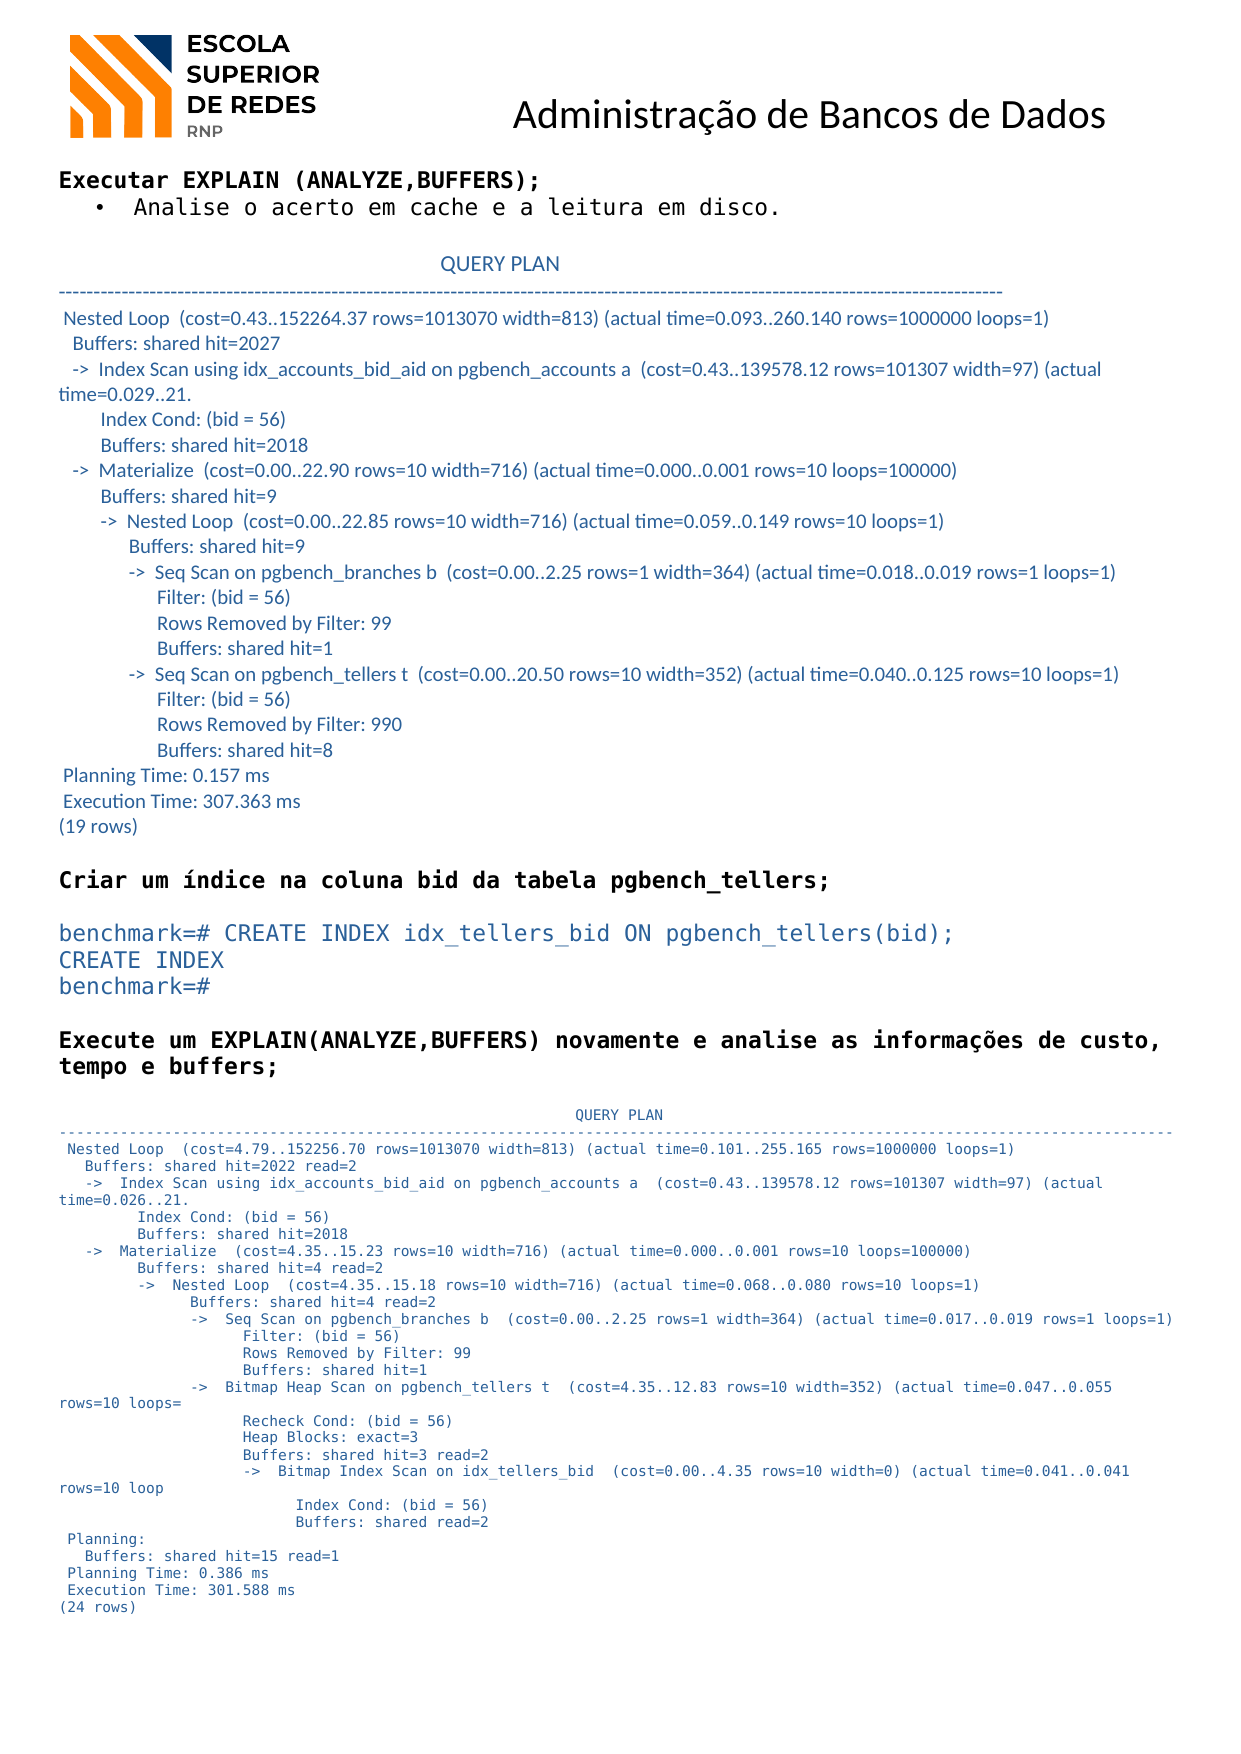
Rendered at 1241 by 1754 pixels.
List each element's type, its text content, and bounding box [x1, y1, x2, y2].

picture [70, 31, 333, 138]
text Heap Blocks: exact=3 [58, 1429, 1180, 1446]
text benchmark=# CREATE INDEX idx_tellers_bid ON pgbench_tellers(bid); [58, 920, 1180, 947]
text Buffers: shared hit=9 [58, 483, 1180, 508]
text Buffers: shared read=2 [58, 1514, 1180, 1531]
text Rows Removed by Filter: 99 [58, 1344, 1180, 1361]
text Buffers: shared hit=1 [58, 1361, 1180, 1378]
text QUERY PLAN [58, 1107, 1180, 1124]
text Buffers: shared hit=2022 read=2 [58, 1158, 1180, 1175]
text Execute um EXPLAIN(ANALYZE,BUFFERS) novamente e analise as informações de custo, tempo e buffers; [58, 1027, 1180, 1080]
text -> Materialize (cost=4.35..15.23 rows=10 width=716) (actual time=0.000..0.001 rows=10 loops=100000) [58, 1243, 1180, 1259]
text QUERY PLAN [58, 249, 1180, 277]
text Planning: [58, 1531, 1180, 1548]
text Buffers: shared hit=2018 [58, 432, 1180, 457]
text Recheck Cond: (bid = 56) [58, 1412, 1180, 1429]
text Planning Time: 0.157 ms [58, 762, 1180, 788]
text -> Nested Loop (cost=0.00..22.85 rows=10 width=716) (actual time=0.059..0.149 rows=10 loops=1) [58, 508, 1180, 534]
text Execution Time: 301.588 ms [58, 1582, 1180, 1599]
text Index Cond: (bid = 56) [58, 1497, 1180, 1514]
text (24 rows) [58, 1599, 1180, 1616]
text Filter: (bid = 56) [58, 584, 1180, 610]
text Index Cond: (bid = 56) [58, 407, 1180, 432]
text ------------------------------------------------------------------------------------------------------------------------------- [58, 1124, 1180, 1141]
text -> Nested Loop (cost=4.35..15.18 rows=10 width=716) (actual time=0.068..0.080 rows=10 loops=1) [58, 1277, 1180, 1293]
text -> Index Scan using idx_accounts_bid_aid on pgbench_accounts a (cost=0.43..139578.12 rows=101307 width=97) (actual time=0.026..21. [58, 1175, 1180, 1209]
text Buffers: shared hit=2027 [58, 330, 1180, 356]
text -> Index Scan using idx_accounts_bid_aid on pgbench_accounts a (cost=0.43..139578.12 rows=101307 width=97) (actual time=0.029..21. [58, 356, 1180, 407]
text Buffers: shared hit=9 [58, 534, 1180, 559]
text Buffers: shared hit=4 read=2 [58, 1293, 1180, 1311]
text Criar um índice na coluna bid da tabela pgbench_tellers; [58, 867, 1180, 893]
text benchmark=# [58, 973, 1180, 1000]
text (19 rows) [58, 813, 1180, 839]
text Nested Loop (cost=4.79..152256.70 rows=1013070 width=813) (actual time=0.101..255.165 rows=1000000 loops=1) [58, 1141, 1180, 1158]
text Buffers: shared hit=1 [58, 635, 1180, 661]
text Buffers: shared hit=4 read=2 [58, 1259, 1180, 1277]
text Nested Loop (cost=0.43..152264.37 rows=1013070 width=813) (actual time=0.093..260.140 rows=1000000 loops=1) [58, 305, 1180, 330]
text -> Materialize (cost=0.00..22.90 rows=10 width=716) (actual time=0.000..0.001 rows=10 loops=100000) [58, 457, 1180, 483]
text Buffers: shared hit=3 read=2 [58, 1446, 1180, 1463]
list Analise o acerto em cache e a leitura em disco. [96, 194, 1180, 221]
text Buffers: shared hit=2018 [58, 1226, 1180, 1243]
text -> Bitmap Index Scan on idx_tellers_bid (cost=0.00..4.35 rows=10 width=0) (actual time=0.041..0.041 rows=10 loop [58, 1463, 1180, 1497]
text -> Seq Scan on pgbench_tellers t (cost=0.00..20.50 rows=10 width=352) (actual time=0.040..0.125 rows=10 loops=1) [58, 661, 1180, 686]
text --------------------------------------------------------------------------------------------------------------------------------------- [58, 277, 1180, 305]
text Buffers: shared hit=15 read=1 [58, 1548, 1180, 1565]
text Execution Time: 307.363 ms [58, 788, 1180, 813]
text Rows Removed by Filter: 99 [58, 610, 1180, 635]
text -> Seq Scan on pgbench_branches b (cost=0.00..2.25 rows=1 width=364) (actual time=0.018..0.019 rows=1 loops=1) [58, 559, 1180, 584]
text -> Seq Scan on pgbench_branches b (cost=0.00..2.25 rows=1 width=364) (actual time=0.017..0.019 rows=1 loops=1) [58, 1311, 1180, 1327]
text Buffers: shared hit=8 [58, 737, 1180, 762]
text Rows Removed by Filter: 990 [58, 712, 1180, 737]
text Index Cond: (bid = 56) [58, 1209, 1180, 1226]
text Filter: (bid = 56) [58, 1327, 1180, 1344]
text CREATE INDEX [58, 947, 1180, 973]
text -> Bitmap Heap Scan on pgbench_tellers t (cost=4.35..12.83 rows=10 width=352) (actual time=0.047..0.055 rows=10 loops= [58, 1378, 1180, 1412]
text Executar EXPLAIN (ANALYZE,BUFFERS); [58, 168, 1180, 194]
text Planning Time: 0.386 ms [58, 1565, 1180, 1582]
text Filter: (bid = 56) [58, 686, 1180, 712]
